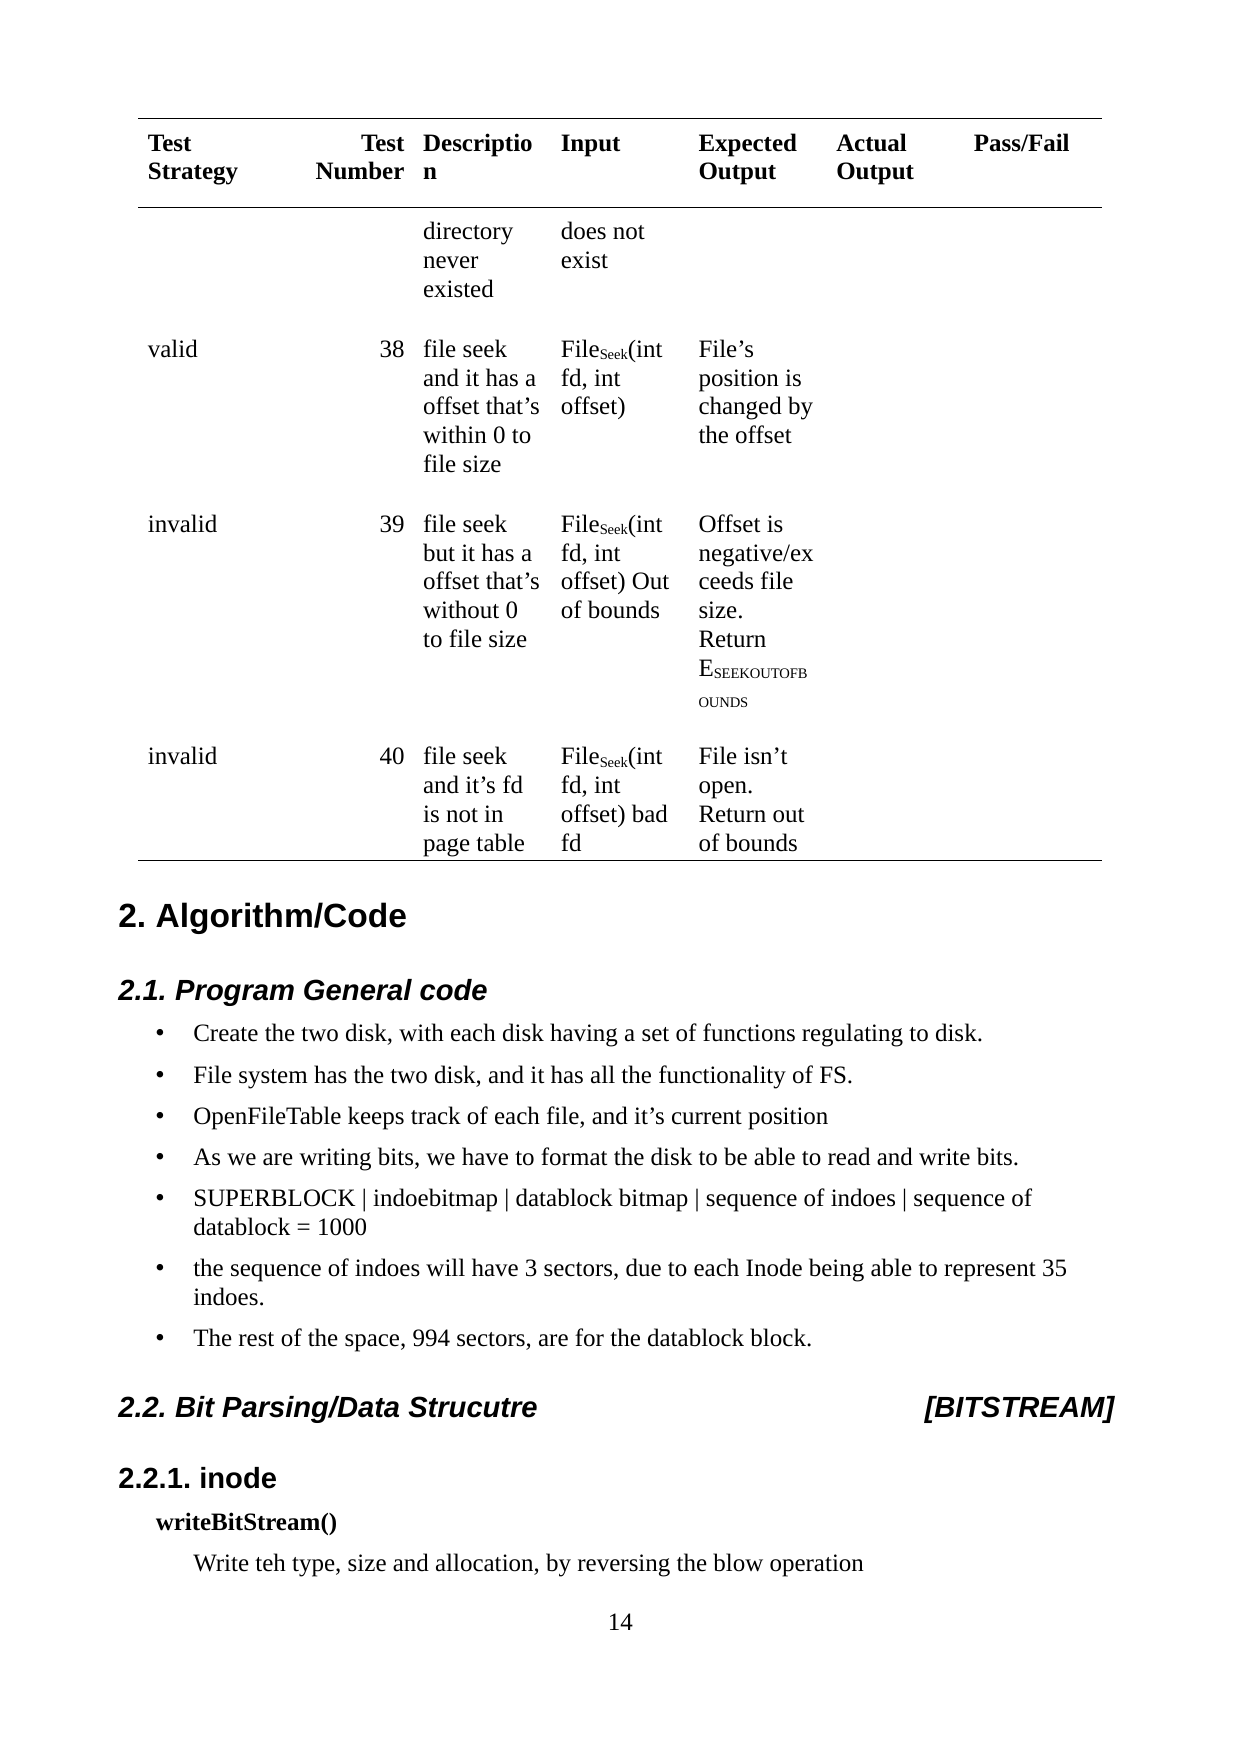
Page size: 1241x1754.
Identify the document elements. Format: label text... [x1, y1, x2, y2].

table_cell 40 [276, 732, 413, 860]
table_header Test Number [276, 119, 413, 207]
table_cell [827, 500, 964, 732]
subtitle Bit Parsing/Data Strucutre [BITSTREAM] [118, 1390, 1122, 1423]
table_cell [827, 208, 964, 324]
list The rest of the space, 994 sectors, are for the datablock block. [156, 1323, 1122, 1352]
table_header Description [414, 119, 551, 207]
subtitle inode [118, 1461, 1122, 1494]
table_cell file seek but it has a offset that’s without 0 to file size [414, 500, 551, 732]
subtitle Program General code [118, 972, 1122, 1006]
table_cell [964, 500, 1102, 732]
table_cell [138, 208, 276, 324]
table_header Expected Output [689, 119, 827, 207]
table_cell File isn’t open. Return out of bounds [689, 732, 827, 860]
table_header Test Strategy [138, 119, 276, 207]
table_cell [827, 732, 964, 860]
list Create the two disk, with each disk having a set of functions regulating to disk. [156, 1018, 1122, 1047]
table_cell directory never existed [414, 208, 551, 324]
table_cell FileSeek(int fd, int offset) Out of bounds [551, 500, 689, 732]
table_cell does not exist [551, 208, 689, 324]
list the sequence of indoes will have 3 sectors, due to each Inode being able to represent 35 indoes. [156, 1253, 1122, 1311]
list writeBitStream() [118, 1507, 1122, 1536]
table_cell file seek and it’s fd is not in page table [414, 732, 551, 860]
table_cell valid [138, 325, 276, 499]
table_cell [964, 325, 1102, 499]
table_cell Offset is negative/exceeds file size. Return ESEEKOUTOFBOUNDS [689, 500, 827, 732]
table_cell file seek and it has a offset that’s within 0 to file size [414, 325, 551, 499]
table_header Actual Output [827, 119, 964, 207]
table_header Pass/Fail [964, 119, 1102, 207]
table_cell [689, 208, 827, 324]
table_cell 38 [276, 325, 413, 499]
table_cell [964, 732, 1102, 860]
table_cell FileSeek(int fd, int offset) bad fd [551, 732, 689, 860]
list As we are writing bits, we have to format the disk to be able to read and write bits. [156, 1142, 1122, 1171]
list File system has the two disk, and it has all the functionality of FS. [156, 1060, 1122, 1088]
table_cell invalid [138, 500, 276, 732]
table_cell [827, 325, 964, 499]
table_cell File’s position is changed by the offset [689, 325, 827, 499]
table_cell 39 [276, 500, 413, 732]
list Write teh type, size and allocation, by reversing the blow operation [118, 1548, 1122, 1577]
table_cell [964, 208, 1102, 324]
table_cell FileSeek(int fd, int offset) [551, 325, 689, 499]
subtitle Algorithm/Code [118, 896, 1122, 935]
list SUPERBLOCK | indoebitmap | datablock bitmap | sequence of indoes | sequence of datablock = 1000 [156, 1183, 1122, 1241]
list OpenFileTable keeps track of each file, and it’s current position [156, 1101, 1122, 1130]
table_cell [276, 208, 413, 324]
table_cell invalid [138, 732, 276, 860]
table_header Input [551, 119, 689, 207]
